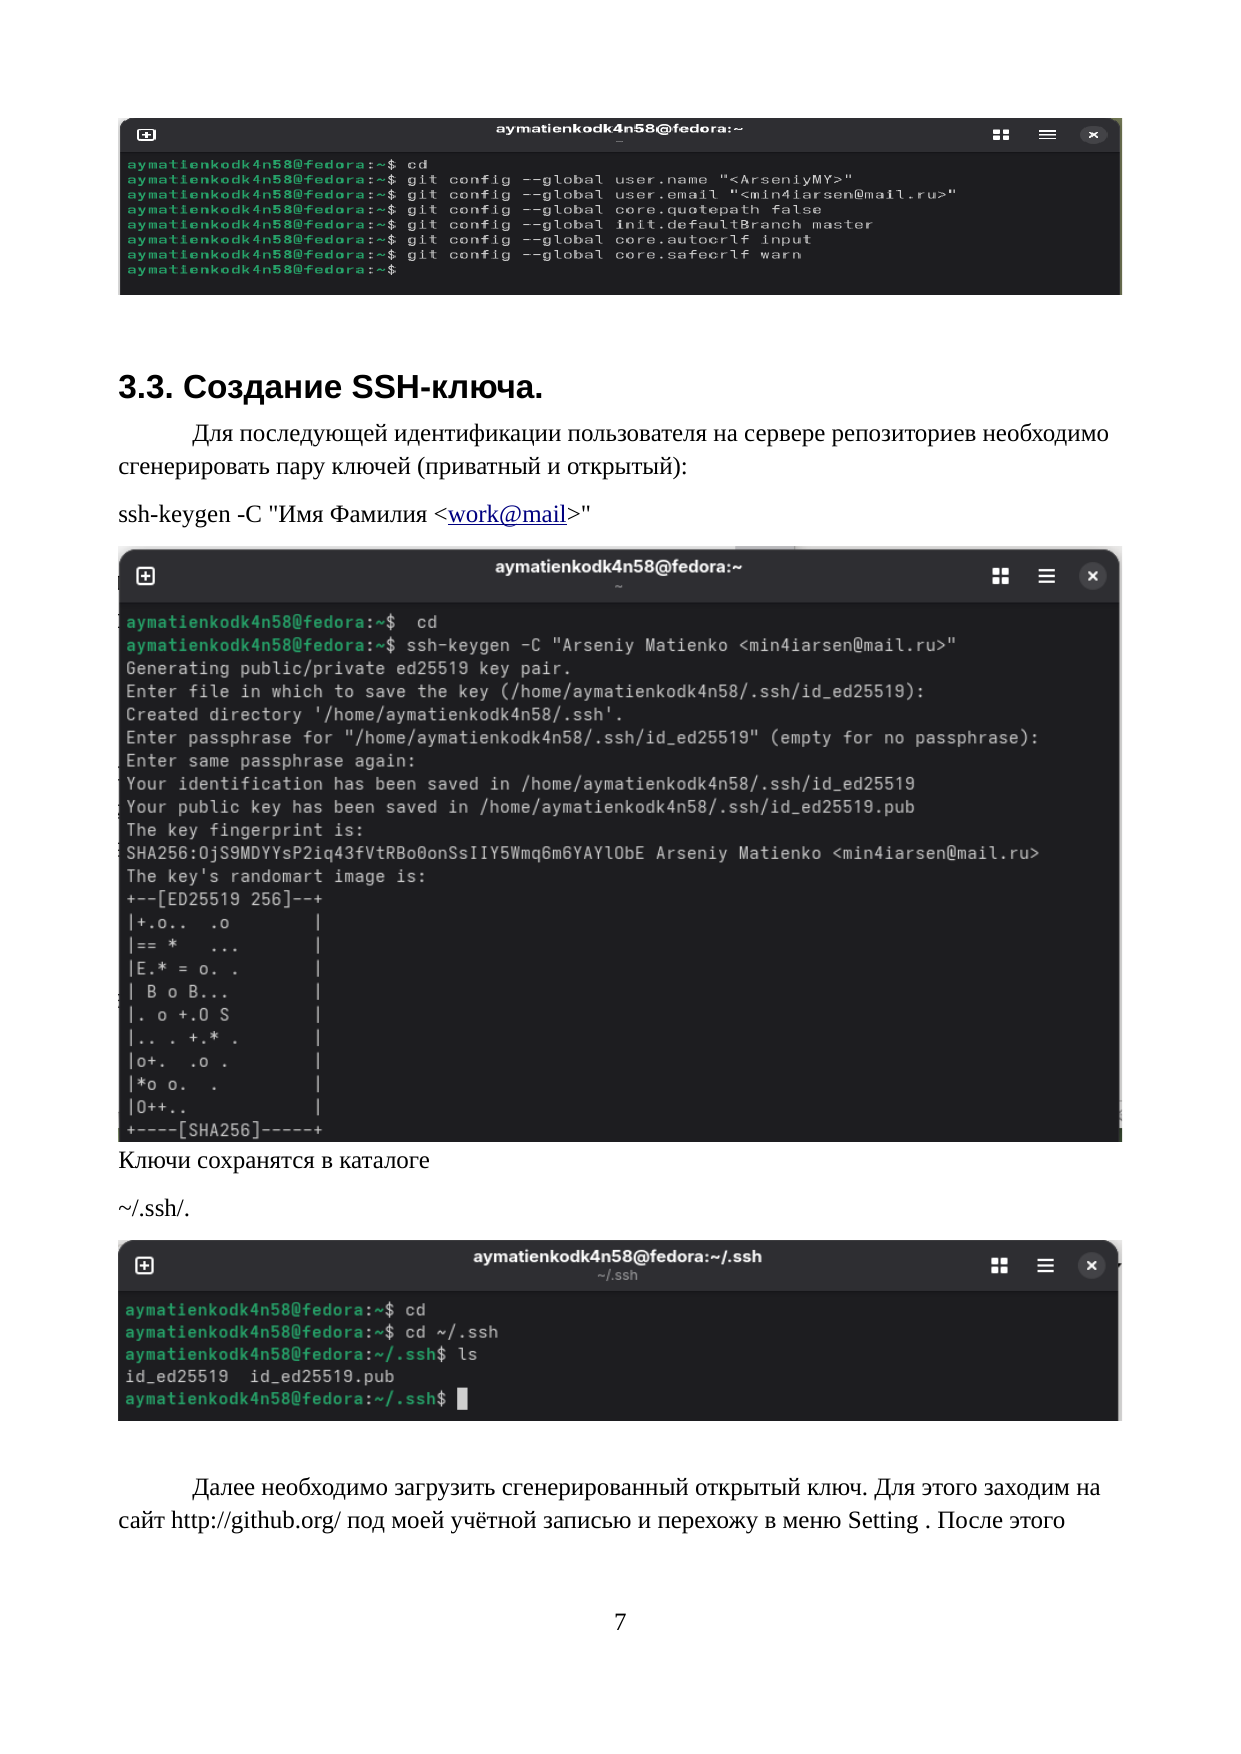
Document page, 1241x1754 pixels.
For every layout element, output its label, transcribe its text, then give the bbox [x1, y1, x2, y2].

picture [118, 1240, 1123, 1421]
picture [118, 546, 1123, 1142]
text Ключи сохранятся в каталоге [118, 1142, 1122, 1174]
text ~/.ssh/. [118, 1193, 1122, 1222]
picture [118, 118, 1123, 295]
subtitle 3.3. Создание SSH-ключа. [118, 367, 1122, 406]
text ssh-keygen -C "Имя Фамилия <work@mail>" [118, 499, 1122, 528]
text Далее необходимо загрузить сгенерированный открытый ключ. Для этого заходим на сайт http://github.org/ под моей учётной записью и перехожу в меню Setting . После этого [118, 1472, 1122, 1534]
text Для последующей идентификации пользователя на сервере репозиториев необходимо сгенерировать пару ключей (приватный и открытый): [118, 418, 1122, 480]
